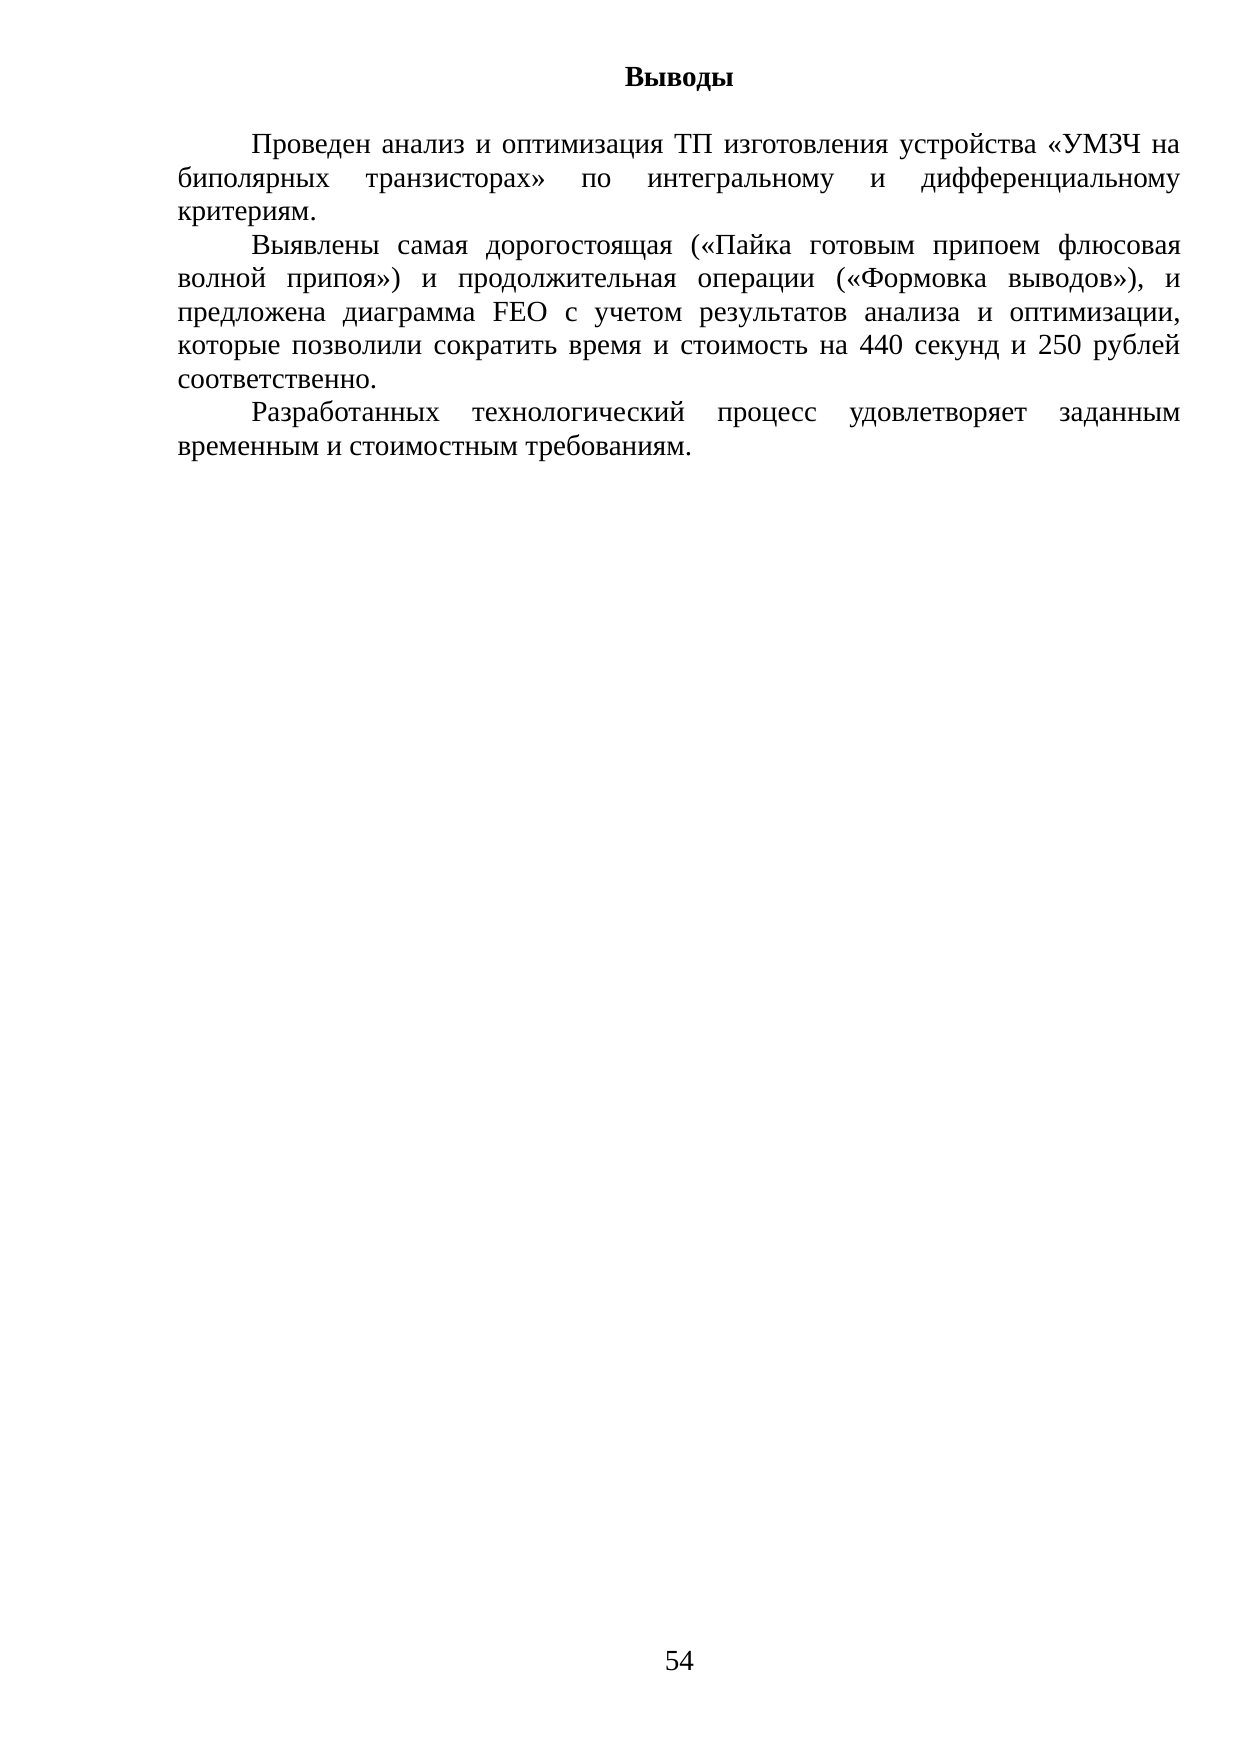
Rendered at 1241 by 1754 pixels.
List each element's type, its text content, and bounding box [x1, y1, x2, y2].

text Разработанных технологический процесс удовлетворяет заданным временным и стоимостным требованиям. [177, 394, 1181, 462]
text Проведен анализ и оптимизация ТП изготовления устройства «УМЗЧ на биполярных транзисторах» по интегральному и дифференциальному критериям. [177, 126, 1181, 227]
text Выявлены самая дорогостоящая («Пайка готовым припоем флюсовая волной припоя») и продолжительная операции («Формовка выводов»), и предложена диаграмма FEO с учетом результатов анализа и оптимизации, которые позволили сократить время и стоимость на 440 секунд и 250 рублей соответственно. [177, 227, 1181, 394]
subtitle Выводы [177, 59, 1181, 93]
